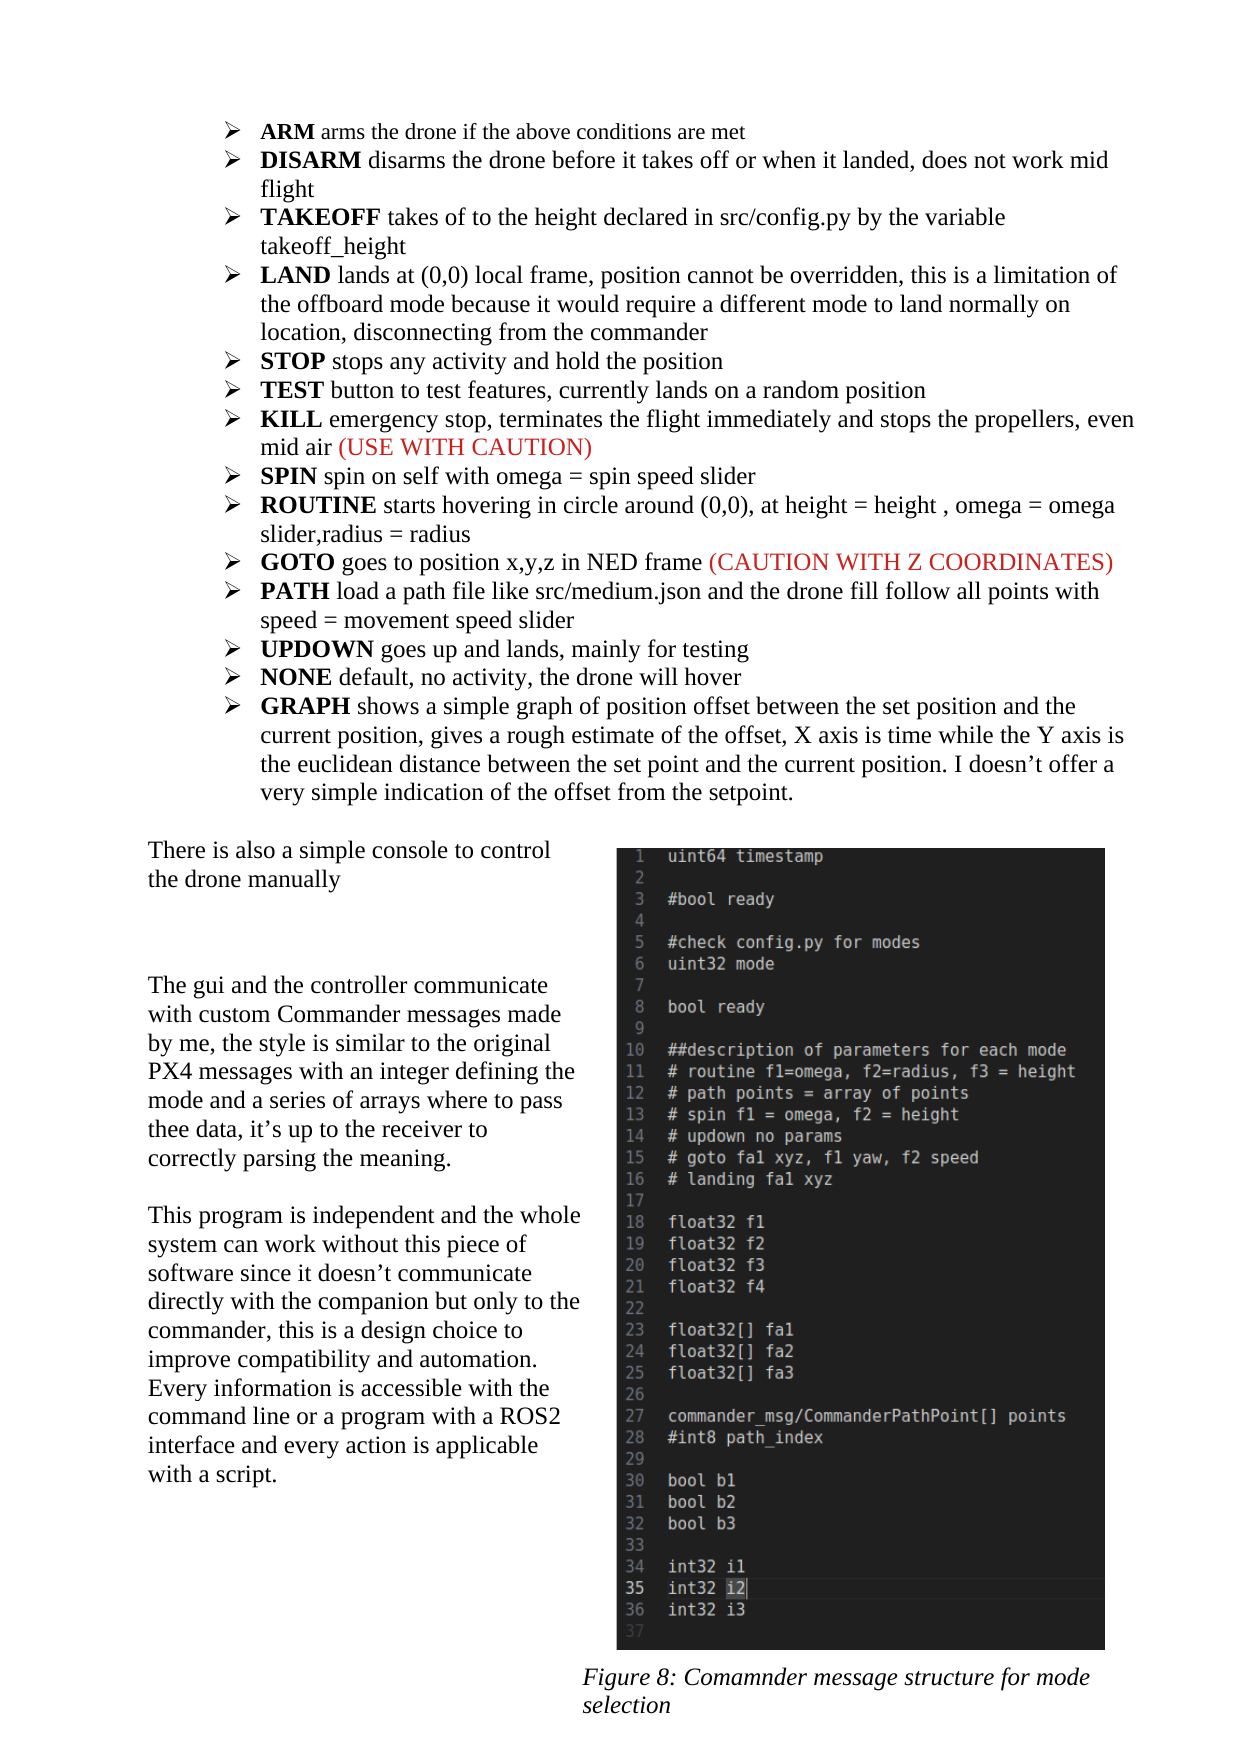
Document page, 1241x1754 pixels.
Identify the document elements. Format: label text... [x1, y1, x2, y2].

text Every information is accessible with the command line or a program with a ROS2 interface and every action is applicable with a script. [148, 1373, 582, 1488]
picture [616, 848, 1105, 1650]
list KILL emergency stop, terminates the flight immediately and stops the propellers, even mid air (USE WITH CAUTION) [223, 404, 1152, 461]
list STOP stops any activity and hold the position [223, 346, 1152, 375]
text There is also a simple console to control the drone manually [148, 835, 582, 892]
list TAKEOFF takes of to the height declared in src/config.py by the variable takeoff_height [223, 202, 1152, 260]
list SPIN spin on self with omega = spin speed slider [223, 461, 1152, 490]
text The gui and the controller communicate with custom Commander messages made by me, the style is similar to the original PX4 messages with an integer defining the mode and a series of arrays where to pass thee data, it’s up to the receiver to correctly parsing the meaning. [148, 970, 582, 1171]
list GRAPH shows a simple graph of position offset between the set position and the current position, gives a rough estimate of the offset, X axis is time while the Y axis is the euclidean distance between the set point and the current position. I doesn’t offer a very simple indication of the offset from the setpoint. [223, 691, 1152, 806]
list PATH load a path file like src/medium.json and the drone fill follow all points with speed = movement speed slider [223, 576, 1152, 634]
list DISARM disarms the drone before it takes off or when it landed, does not work mid flight [223, 145, 1152, 202]
text Figure 8: Comamnder message structure for mode selection [582, 846, 1143, 1719]
list ROUTINE starts hovering in circle around (0,0), at height = height , omega = omega slider,radius = radius [223, 490, 1152, 547]
list NONE default, no activity, the drone will hover [223, 662, 1152, 691]
list LAND lands at (0,0) local frame, position cannot be overridden, this is a limitation of the offboard mode because it would require a different mode to land normally on location, disconnecting from the commander [223, 260, 1152, 346]
list GOTO goes to position x,y,z in NED frame (CAUTION WITH Z COORDINATES) [223, 547, 1152, 576]
list TEST button to test features, currently lands on a random position [223, 375, 1152, 404]
list UPDOWN goes up and lands, mainly for testing [223, 634, 1152, 662]
list ARM arms the drone if the above conditions are met [223, 118, 1152, 145]
text This program is independent and the whole system can work without this piece of software since it doesn’t communicate directly with the companion but only to the commander, this is a design choice to improve compatibility and automation. [148, 1200, 582, 1373]
